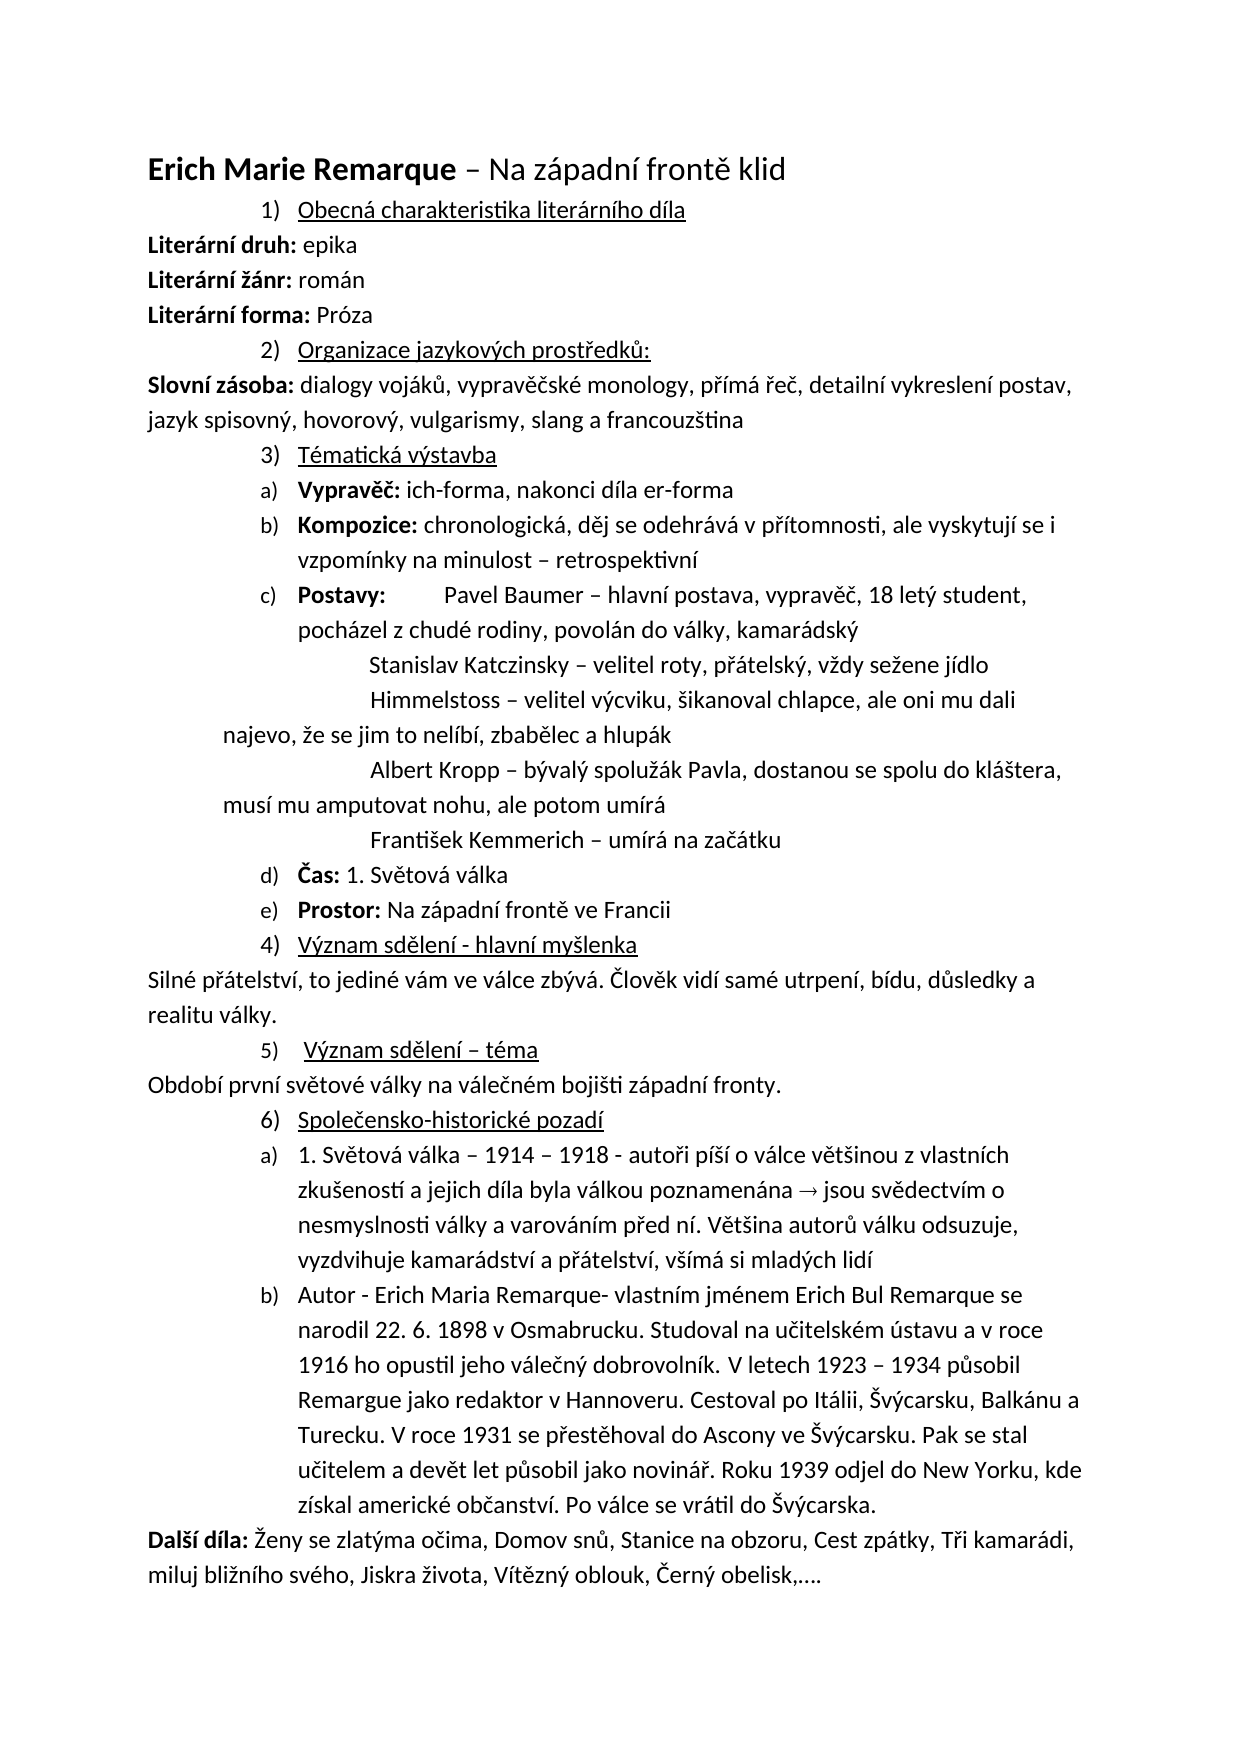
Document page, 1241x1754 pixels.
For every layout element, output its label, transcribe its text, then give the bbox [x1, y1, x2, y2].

list Vypravěč: ich-forma, nakonci díla er-forma [260, 474, 1093, 505]
text Silné přátelství, to jediné vám ve válce zbývá. Člověk vidí samé utrpení, bídu, důsledky a realitu války. [148, 964, 1093, 1030]
list 1. Světová válka – 1914 – 1918 - autoři píší o válce většinou z vlastních zkušeností a jejich díla byla válkou poznamenána  jsou svědectvím o nesmyslnosti války a varováním před ní. Většina autorů válku odsuzuje, vyzdvihuje kamarádství a přátelství, všímá si mladých lidí [260, 1139, 1093, 1275]
list Obecná charakteristika literárního díla [260, 194, 1093, 225]
list Himmelstoss – velitel výcviku, šikanoval chlapce, ale oni mu dali najevo, že se jim to nelíbí, zbabělec a hlupák [223, 684, 1093, 750]
list Autor - Erich Maria Remarque- vlastním jménem Erich Bul Remarque se narodil 22. 6. 1898 v Osmabrucku. Studoval na učitelském ústavu a v roce 1916 ho opustil jeho válečný dobrovolník. V letech 1923 – 1934 působil Remargue jako redaktor v Hannoveru. Cestoval po Itálii, Švýcarsku, Balkánu a Turecku. V roce 1931 se přestěhoval do Ascony ve Švýcarsku. Pak se stal učitelem a devět let působil jako novinář. Roku 1939 odjel do New Yorku, kde získal americké občanství. Po válce se vrátil do Švýcarska. [260, 1279, 1093, 1520]
list Kompozice: chronologická, děj se odehrává v přítomnosti, ale vyskytují se i vzpomínky na minulost – retrospektivní [260, 509, 1093, 575]
text Literární forma: Próza [148, 299, 1093, 330]
list Prostor: Na západní frontě ve Francii [260, 894, 1093, 925]
text Erich Marie Remarque – Na západní frontě klid [148, 148, 1093, 188]
list Význam sdělení - hlavní myšlenka [260, 929, 1093, 960]
text Literární žánr: román [148, 264, 1093, 295]
list Význam sdělení – téma [260, 1034, 1093, 1065]
list Tématická výstavba [260, 439, 1093, 470]
text Slovní zásoba: dialogy vojáků, vypravěčské monology, přímá řeč, detailní vykreslení postav, jazyk spisovný, hovorový, vulgarismy, slang a francouzština [148, 369, 1093, 435]
list Postavy: Pavel Baumer – hlavní postava, vypravěč, 18 letý student, pocházel z chudé rodiny, povolán do války, kamarádský [260, 579, 1093, 645]
list Organizace jazykových prostředků: [260, 334, 1093, 365]
text Období první světové války na válečném bojišti západní fronty. [148, 1069, 1093, 1100]
list Čas: 1. Světová válka [260, 859, 1093, 890]
list Albert Kropp – bývalý spolužák Pavla, dostanou se spolu do kláštera, musí mu amputovat nohu, ale potom umírá [223, 754, 1093, 820]
list Společensko-historické pozadí [260, 1104, 1093, 1135]
text Stanislav Katczinsky – velitel roty, přátelský, vždy sežene jídlo [333, 649, 1093, 680]
text Další díla: Ženy se zlatýma očima, Domov snů, Stanice na obzoru, Cest zpátky, Tři kamarádi, miluj bližního svého, Jiskra života, Vítězný oblouk, Černý obelisk,…. [148, 1524, 1093, 1590]
text Literární druh: epika [148, 229, 1093, 260]
list František Kemmerich – umírá na začátku [223, 824, 1093, 855]
